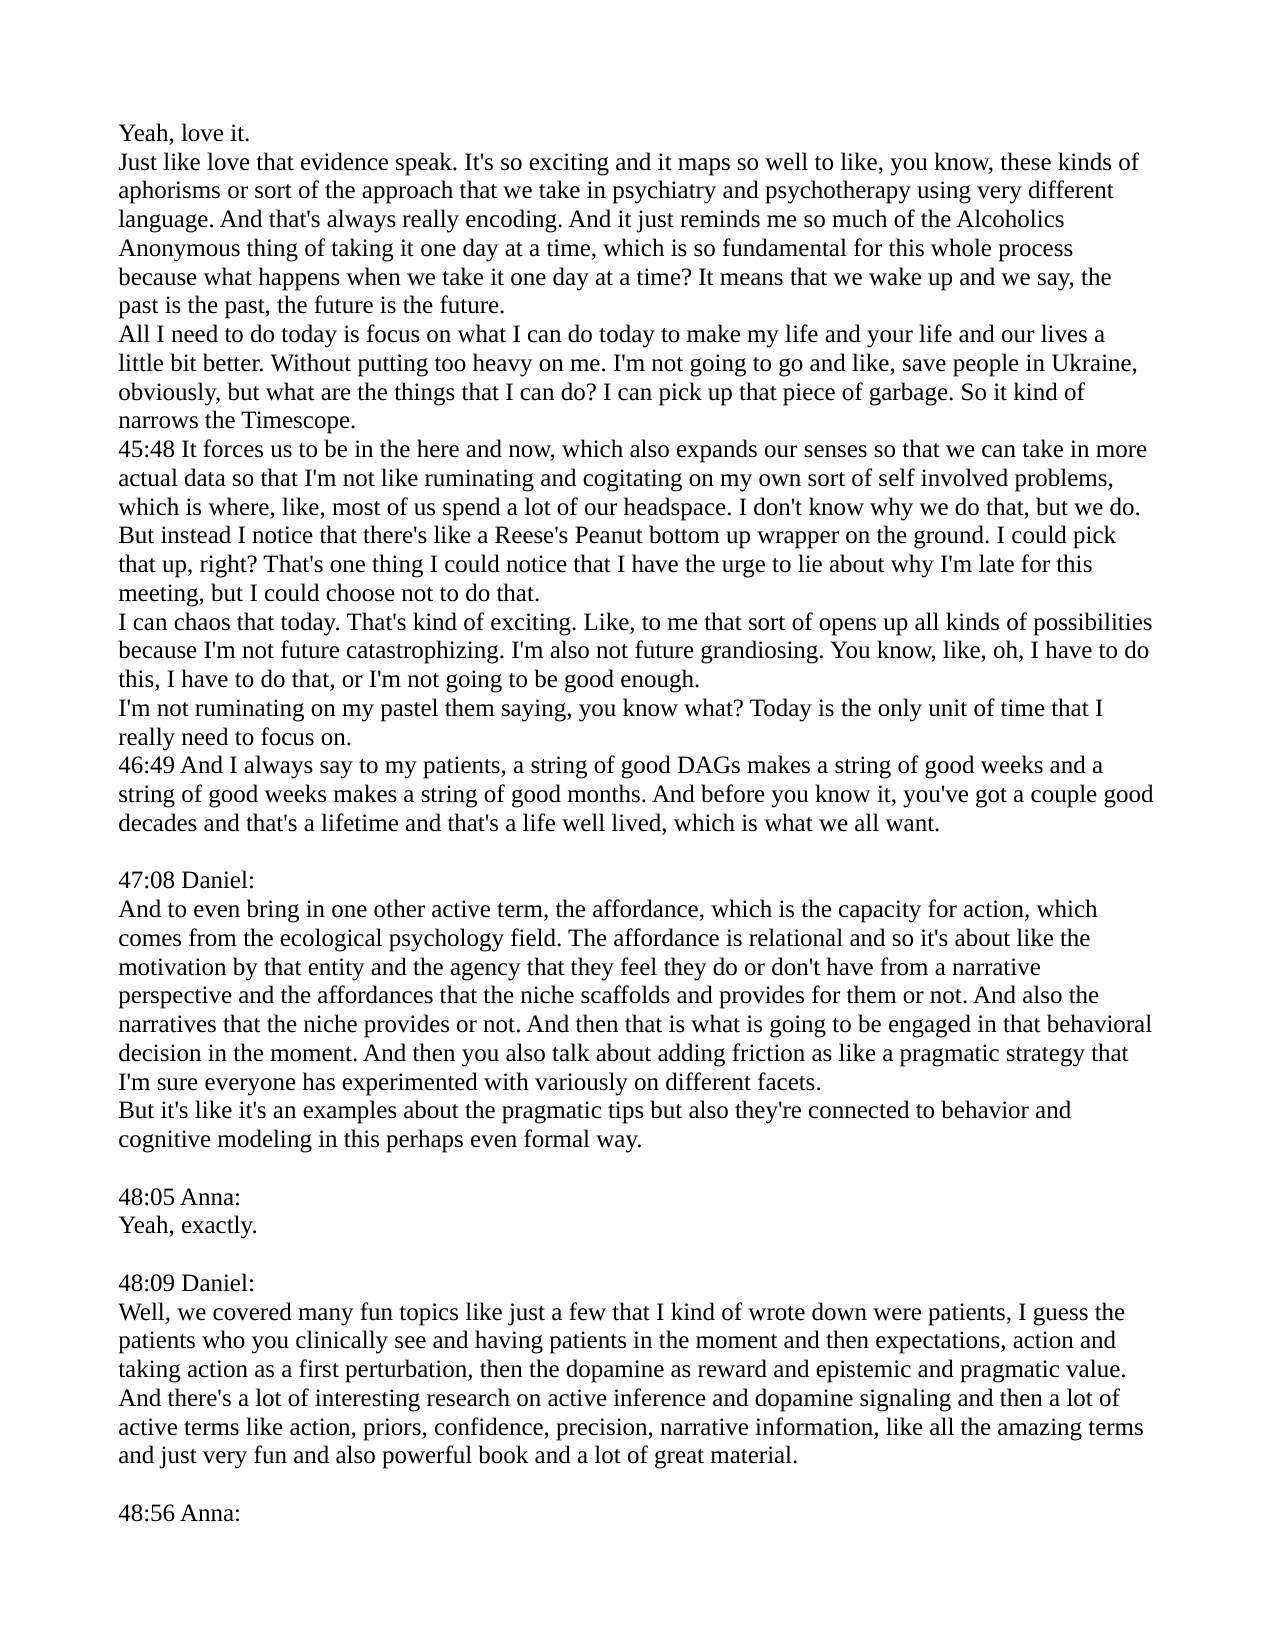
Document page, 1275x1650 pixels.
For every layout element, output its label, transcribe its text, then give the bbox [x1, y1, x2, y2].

text I can chaos that today. That's kind of exciting. Like, to me that sort of opens up all kinds of possibilities because I'm not future catastrophizing. I'm also not future grandiosing. You know, like, oh, I have to do this, I have to do that, or I'm not going to be good enough. [118, 607, 1157, 693]
text I'm not ruminating on my pastel them saying, you know what? Today is the only unit of time that I really need to focus on. [118, 693, 1157, 751]
text 47:08 Daniel: [118, 866, 1157, 894]
text 46:49 And I always say to my patients, a string of good DAGs makes a string of good weeks and a string of good weeks makes a string of good months. And before you know it, you've got a couple good decades and that's a lifetime and that's a life well lived, which is what we all want. [118, 751, 1157, 837]
text 48:56 Anna: [118, 1498, 1157, 1527]
text Yeah, love it. [118, 118, 1157, 147]
text 48:05 Anna: [118, 1182, 1157, 1211]
text But it's like it's an examples about the pragmatic tips but also they're connected to behavior and cognitive modeling in this perhaps even formal way. [118, 1096, 1157, 1153]
text 45:48 It forces us to be in the here and now, which also expands our senses so that we can take in more actual data so that I'm not like ruminating and cogitating on my own sort of self involved problems, which is where, like, most of us spend a lot of our headspace. I don't know why we do that, but we do. But instead I notice that there's like a Reese's Peanut bottom up wrapper on the ground. I could pick that up, right? That's one thing I could notice that I have the urge to lie about why I'm late for this meeting, but I could choose not to do that. [118, 434, 1157, 607]
text And to even bring in one other active term, the affordance, which is the capacity for action, which comes from the ecological psychology field. The affordance is relational and so it's about like the motivation by that entity and the agency that they feel they do or don't have from a narrative perspective and the affordances that the niche scaffolds and provides for them or not. And also the narratives that the niche provides or not. And then that is what is going to be engaged in that behavioral decision in the moment. And then you also talk about adding friction as like a pragmatic strategy that I'm sure everyone has experimented with variously on different facets. [118, 894, 1157, 1096]
text 48:09 Daniel: [118, 1268, 1157, 1297]
text Well, we covered many fun topics like just a few that I kind of wrote down were patients, I guess the patients who you clinically see and having patients in the moment and then expectations, action and taking action as a first perturbation, then the dopamine as reward and epistemic and pragmatic value. And there's a lot of interesting research on active inference and dopamine signaling and then a lot of active terms like action, priors, confidence, precision, narrative information, like all the amazing terms and just very fun and also powerful book and a lot of great material. [118, 1297, 1157, 1469]
text Just like love that evidence speak. It's so exciting and it maps so well to like, you know, these kinds of aphorisms or sort of the approach that we take in psychiatry and psychotherapy using very different language. And that's always really encoding. And it just reminds me so much of the Alcoholics Anonymous thing of taking it one day at a time, which is so fundamental for this whole process because what happens when we take it one day at a time? It means that we wake up and we say, the past is the past, the future is the future. [118, 147, 1157, 319]
text Yeah, exactly. [118, 1211, 1157, 1239]
text All I need to do today is focus on what I can do today to make my life and your life and our lives a little bit better. Without putting too heavy on me. I'm not going to go and like, save people in Ukraine, obviously, but what are the things that I can do? I can pick up that piece of garbage. So it kind of narrows the Timescope. [118, 319, 1157, 434]
